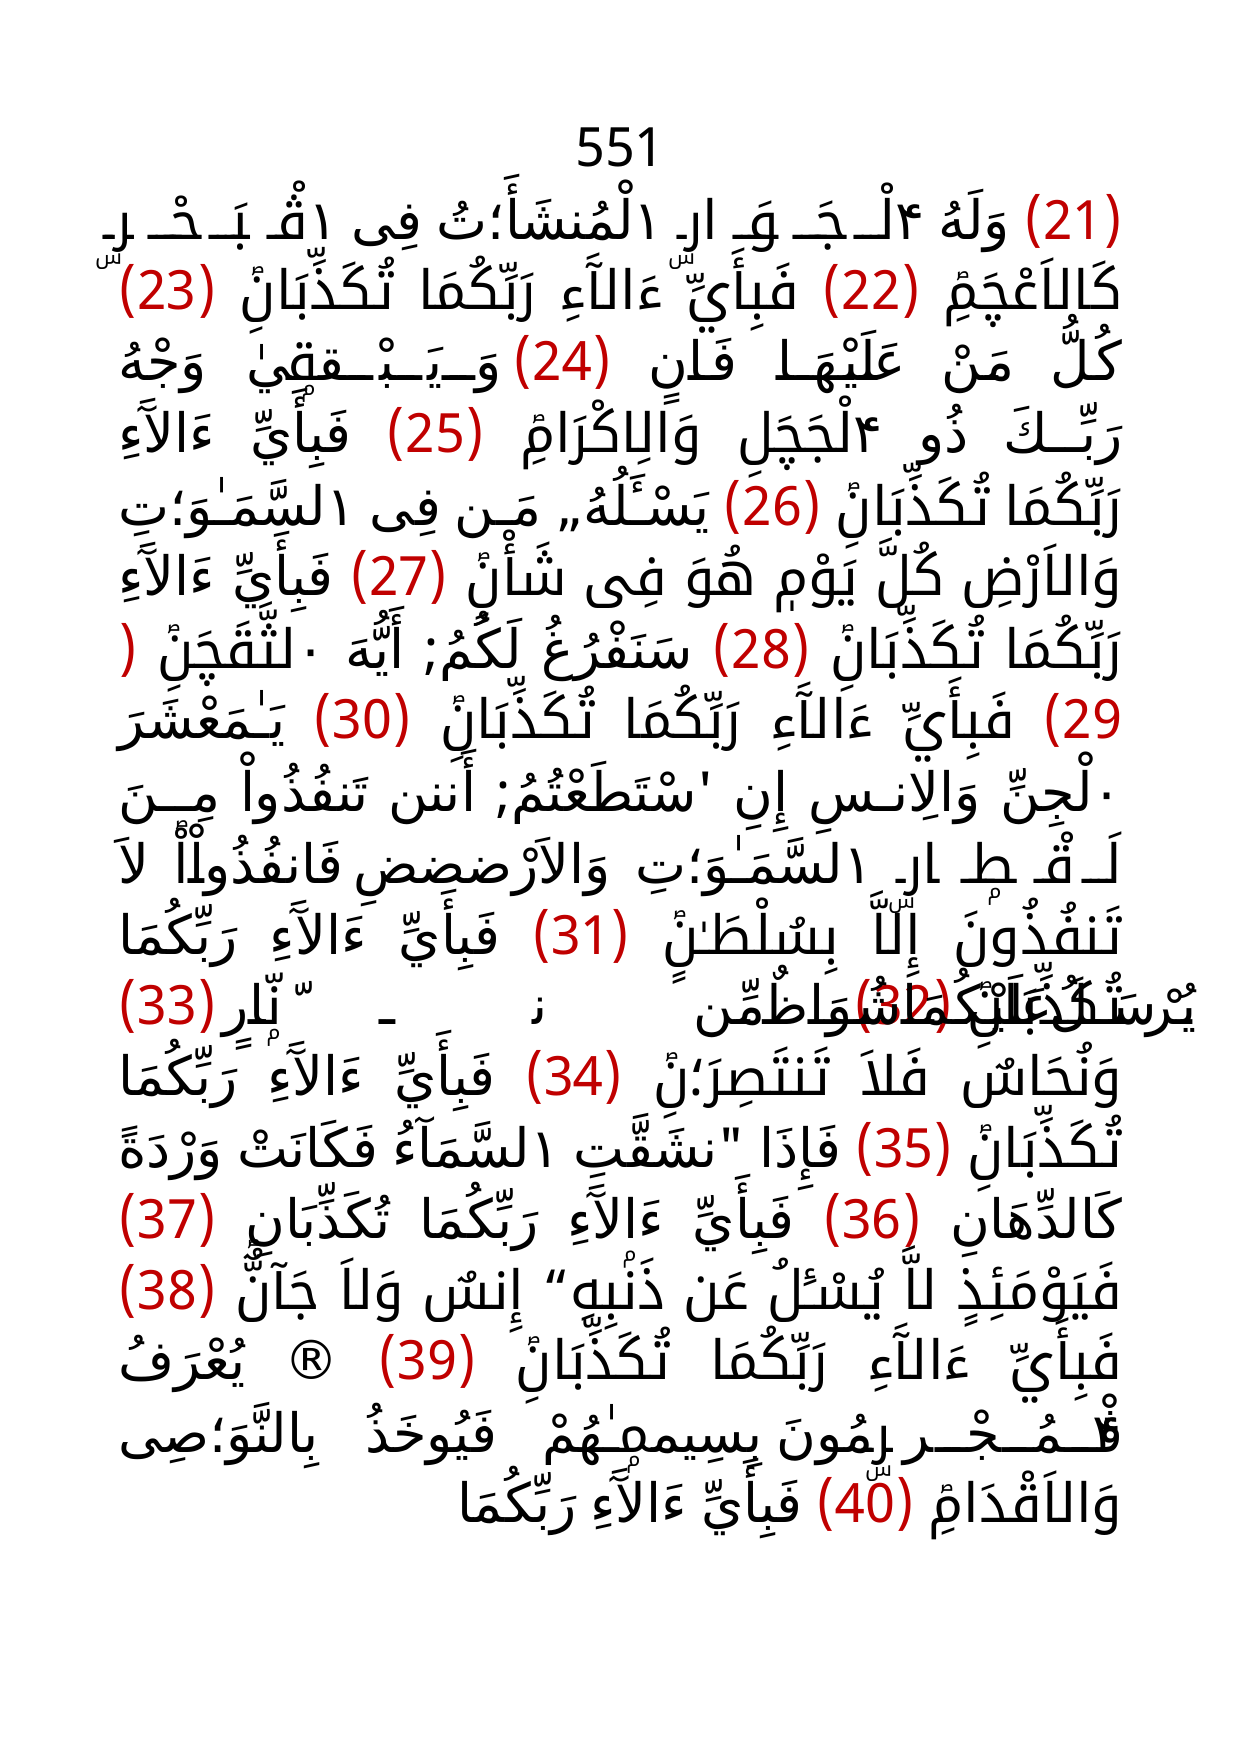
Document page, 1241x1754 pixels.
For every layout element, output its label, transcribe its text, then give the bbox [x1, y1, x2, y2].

text (21) وَلَهُ ۴لْجَوَارۣ ۱لْمُنشَأَ؛تُ فِى ۱ڤْبَحْرۣ كَالاَعْچَمِؐ (22) فَبِأَيِّ ءَالآَءِ رَبِّكُمَا تُكَذِّبَانِؐ (23) كُلُّ مَنْ عَلَيْهَا فَانٍ (24) وَيَبْقۭيٰ وَجْهُ رَبِّــكَ ذُو ۴لْجَچَلِ وَالِاكْرَامِؐ (25) فَبِأَيِّ ءَالآَءِ رَبِّكُمَا تُكَذِّبَانِؐ (26) يَسْـَٔلُهُ„ مَـن فِى ۱لسَّمَـٰوَ؛تِ وَالاَرْضِ كُلَّ يَوْمٖ هُوَ فِى شَأْنٍؐ (27) فَبِأَيِّ ءَالآَءِ رَبِّكُمَا تُكَذِّبَانِؐ (28) سَنَفْرُغُ لَكُمُ; أَيُّهَ ۰لثَّقَچَنِؐ (29) فَبِأَيِّ ءَالآَءِ رَبِّكُمَا تُكَذِّبَانِؐ (30) يَـٰمَعْشَرَ ۰لْجِنِّ وَالِانـسِ إِنِ 'سْتَطَعْتُمُ; أَننن تَنفُذُواْ مِــنَ اَقْطۭارۣ ۱لسَّمَـٰوَ؛تِ وَالاَرْضضضِ فَانفُذُواْؐ لاَ تَنفُذُونَ إِلاَّ بِسُلْطَـٰنٍؐ (31) فَبِأَيِّ ءَالآَءِ رَبِّكُمَا تُكَذِّبَانِؐ (32) يُرْسَــلُ عَلَيْكُمَا شُوَاظٌ مِّن نّۭارٍ (33) وَنُحَاسٌ فَلاَ تَنتَصِرَ؛نِؐ (34) فَبِأَيِّ ءَالآَءِ رَبِّكُمَا تُكَذِّبَانِؐ (35) فَإِذَا "نشَقَّتِ ۱لسَّمَآءُ فَكَانَتْ وَرْدَةً كَالدِّهَانِ (36) فَبِأَيِّ ءَالآَءِ رَبِّكُمَا تُكَذِّبَانِ (37) فَيَوْمَئِذٍ لاَّ يُسْـَٔلُ عَن ذَنۢبِهِ“ إِنسٌ وَلاَ جَآنٌّؐ (38) فَبِأَيِّ ءَالآَءِ رَبِّكُمَا تُكَذِّبَانِؐ (39) ® يُعْرَفُ ۴ڤْمُجْرۣمُونَ بِسِيمۭـٰهُمْ فَيُوخَذُ بِالنَّوَ؛صِى وَالاَقْدَامِؐ (40) فَبِأَيِّ ءَالآَءِ رَبِّكُمَا [118, 189, 1122, 1545]
text 551 [118, 118, 1122, 189]
